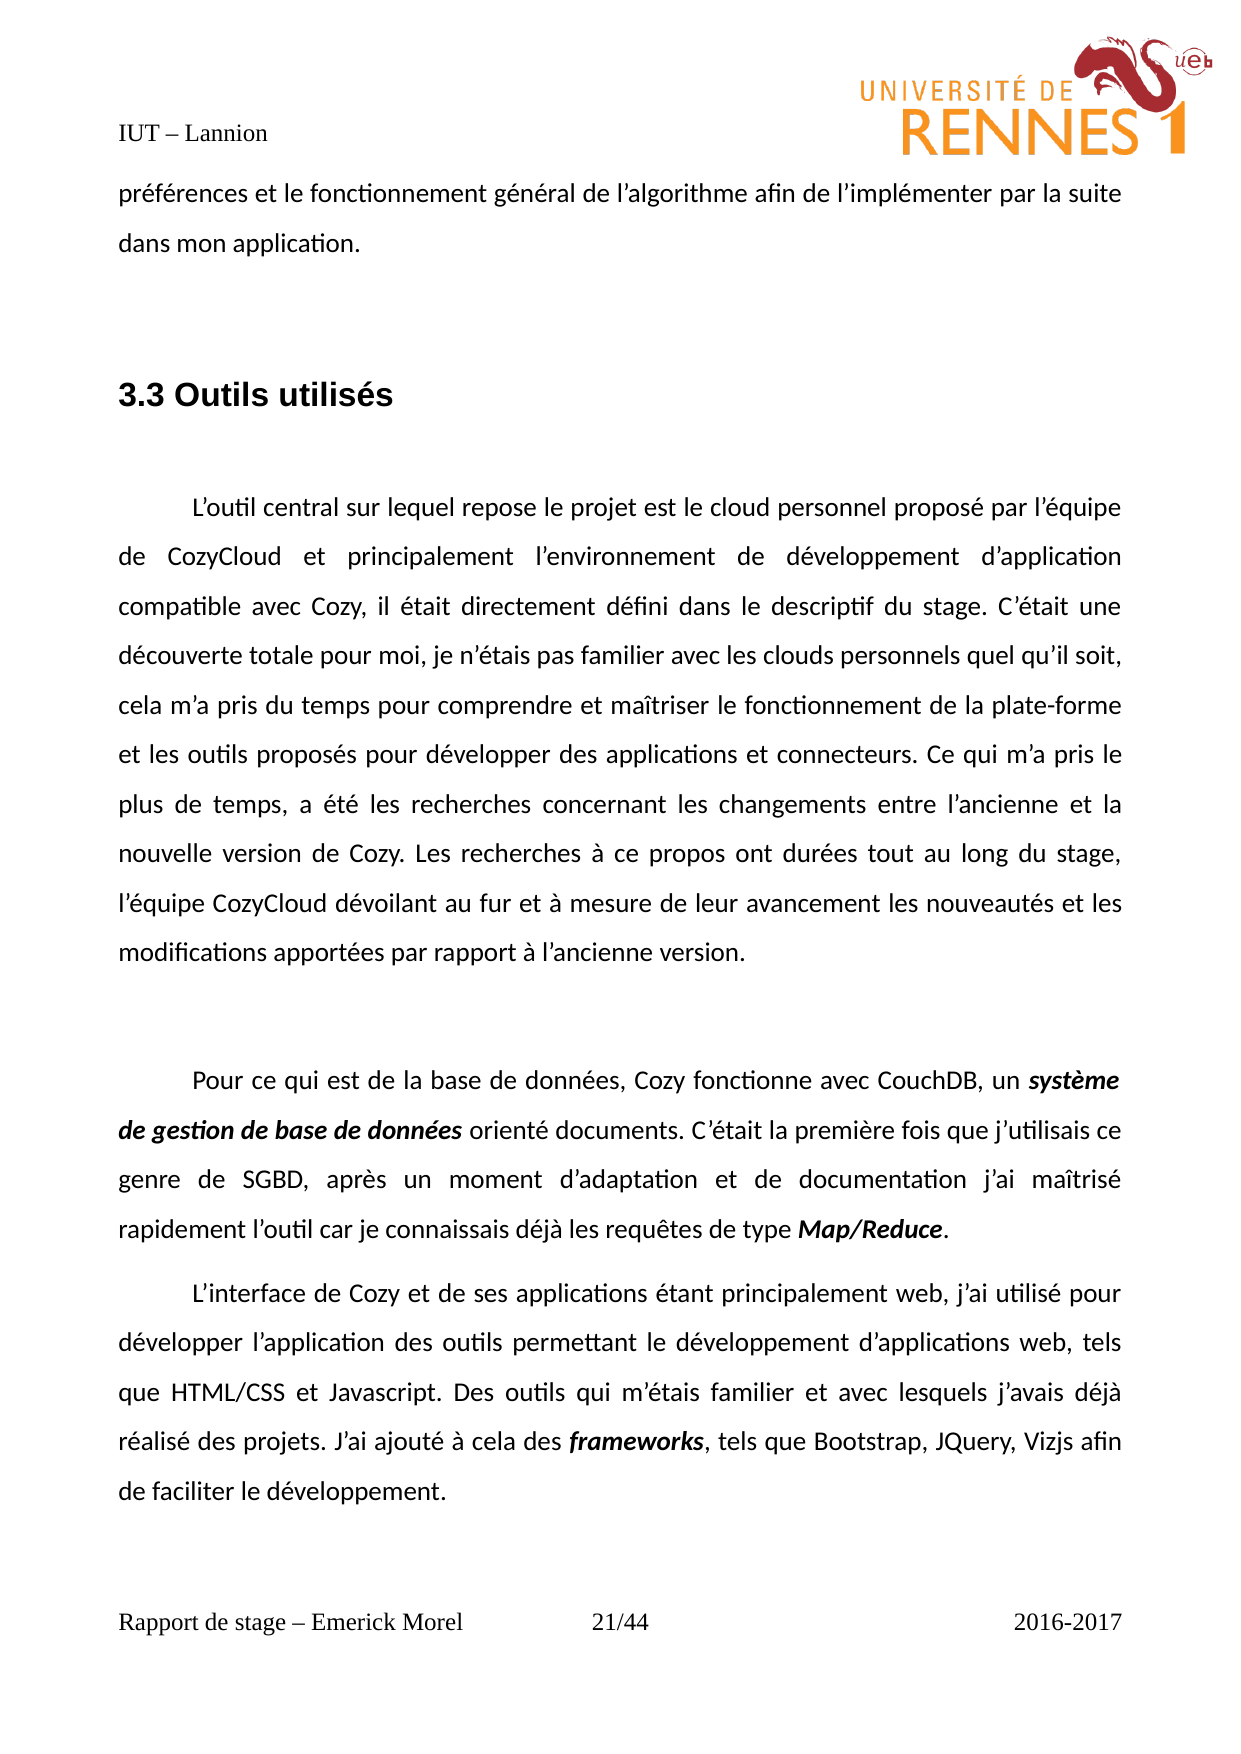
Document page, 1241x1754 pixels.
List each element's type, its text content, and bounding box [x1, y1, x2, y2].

text L’outil central sur lequel repose le projet est le cloud personnel proposé par l’équipe de CozyCloud et principalement l’environnement de développement d’application compatible avec Cozy, il était directement défini dans le descriptif du stage. C’était une découverte totale pour moi, je n’étais pas familier avec les clouds personnels quel qu’il soit, cela m’a pris du temps pour comprendre et maîtriser le fonctionnement de la plate-forme et les outils proposés pour développer des applications et connecteurs. Ce qui m’a pris le plus de temps, a été les recherches concernant les changements entre l’ancienne et la nouvelle version de Cozy. Les recherches à ce propos ont durées tout au long du stage, l’équipe CozyCloud dévoilant au fur et à mesure de leur avancement les nouveautés et les modifications apportées par rapport à l’ancienne version. [118, 490, 1122, 968]
text Pour ce qui est de la base de données, Cozy fonctionne avec CouchDB, un système de gestion de base de données orienté documents. C’était la première fois que j’utilisais ce genre de SGBD, après un moment d’adaptation et de documentation j’ai maîtrisé rapidement l’outil car je connaissais déjà les requêtes de type Map/Reduce. [118, 1063, 1122, 1245]
text L’interface de Cozy et de ses applications étant principalement web, j’ai utilisé pour développer l’application des outils permettant le développement d’applications web, tels que HTML/CSS et Javascript. Des outils qui m’étais familier et avec lesquels j’avais déjà réalisé des projets. J’ai ajouté à cela des frameworks, tels que Bootstrap, JQuery, Vizjs afin de faciliter le développement. [118, 1276, 1122, 1507]
subtitle 3.3 Outils utilisés [118, 375, 1122, 413]
text préférences et le fonctionnement général de l’algorithme afin de l’implémenter par la suite dans mon application. [118, 176, 1122, 259]
picture [858, 34, 1214, 157]
